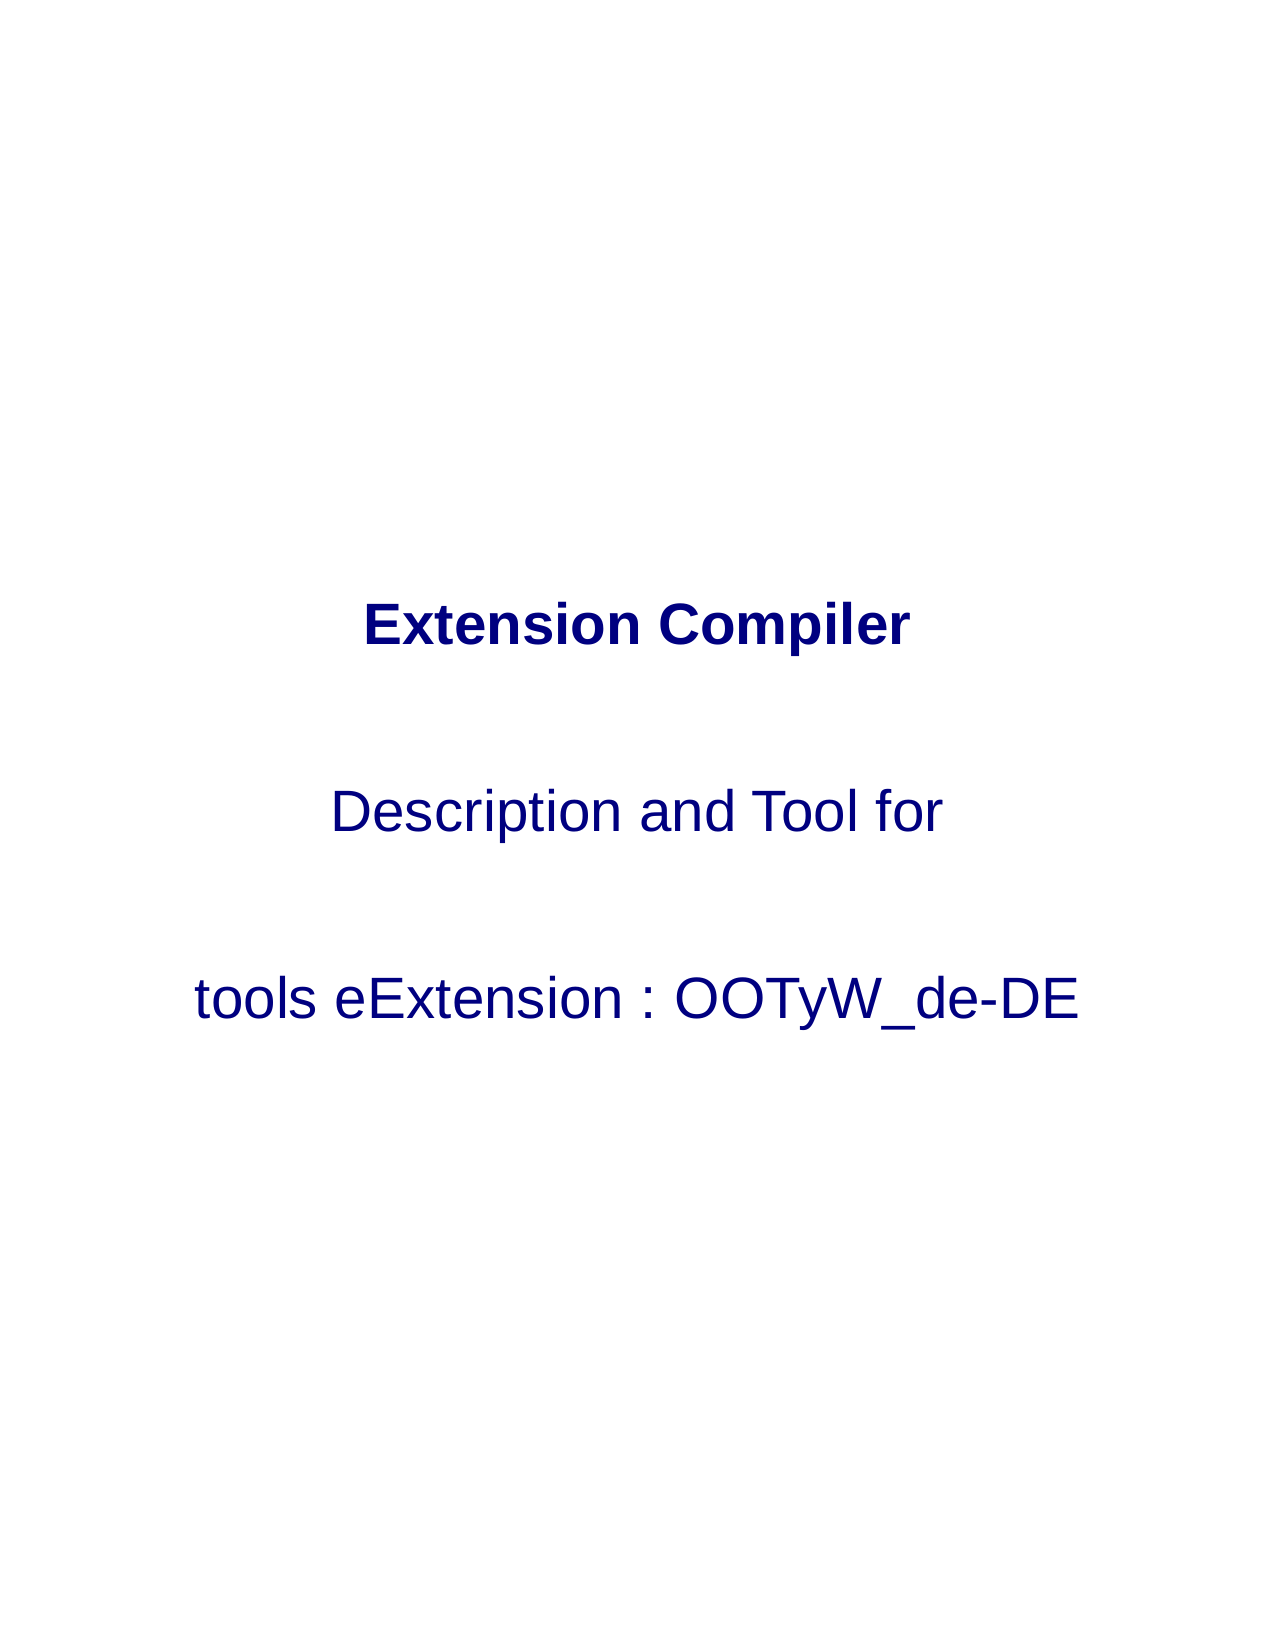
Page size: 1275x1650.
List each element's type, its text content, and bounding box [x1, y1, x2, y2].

text Description and Tool for [153, 778, 1121, 844]
text Extension Compiler [153, 592, 1121, 657]
text tools eExtension : OOTyW_de-DE [153, 965, 1121, 1031]
